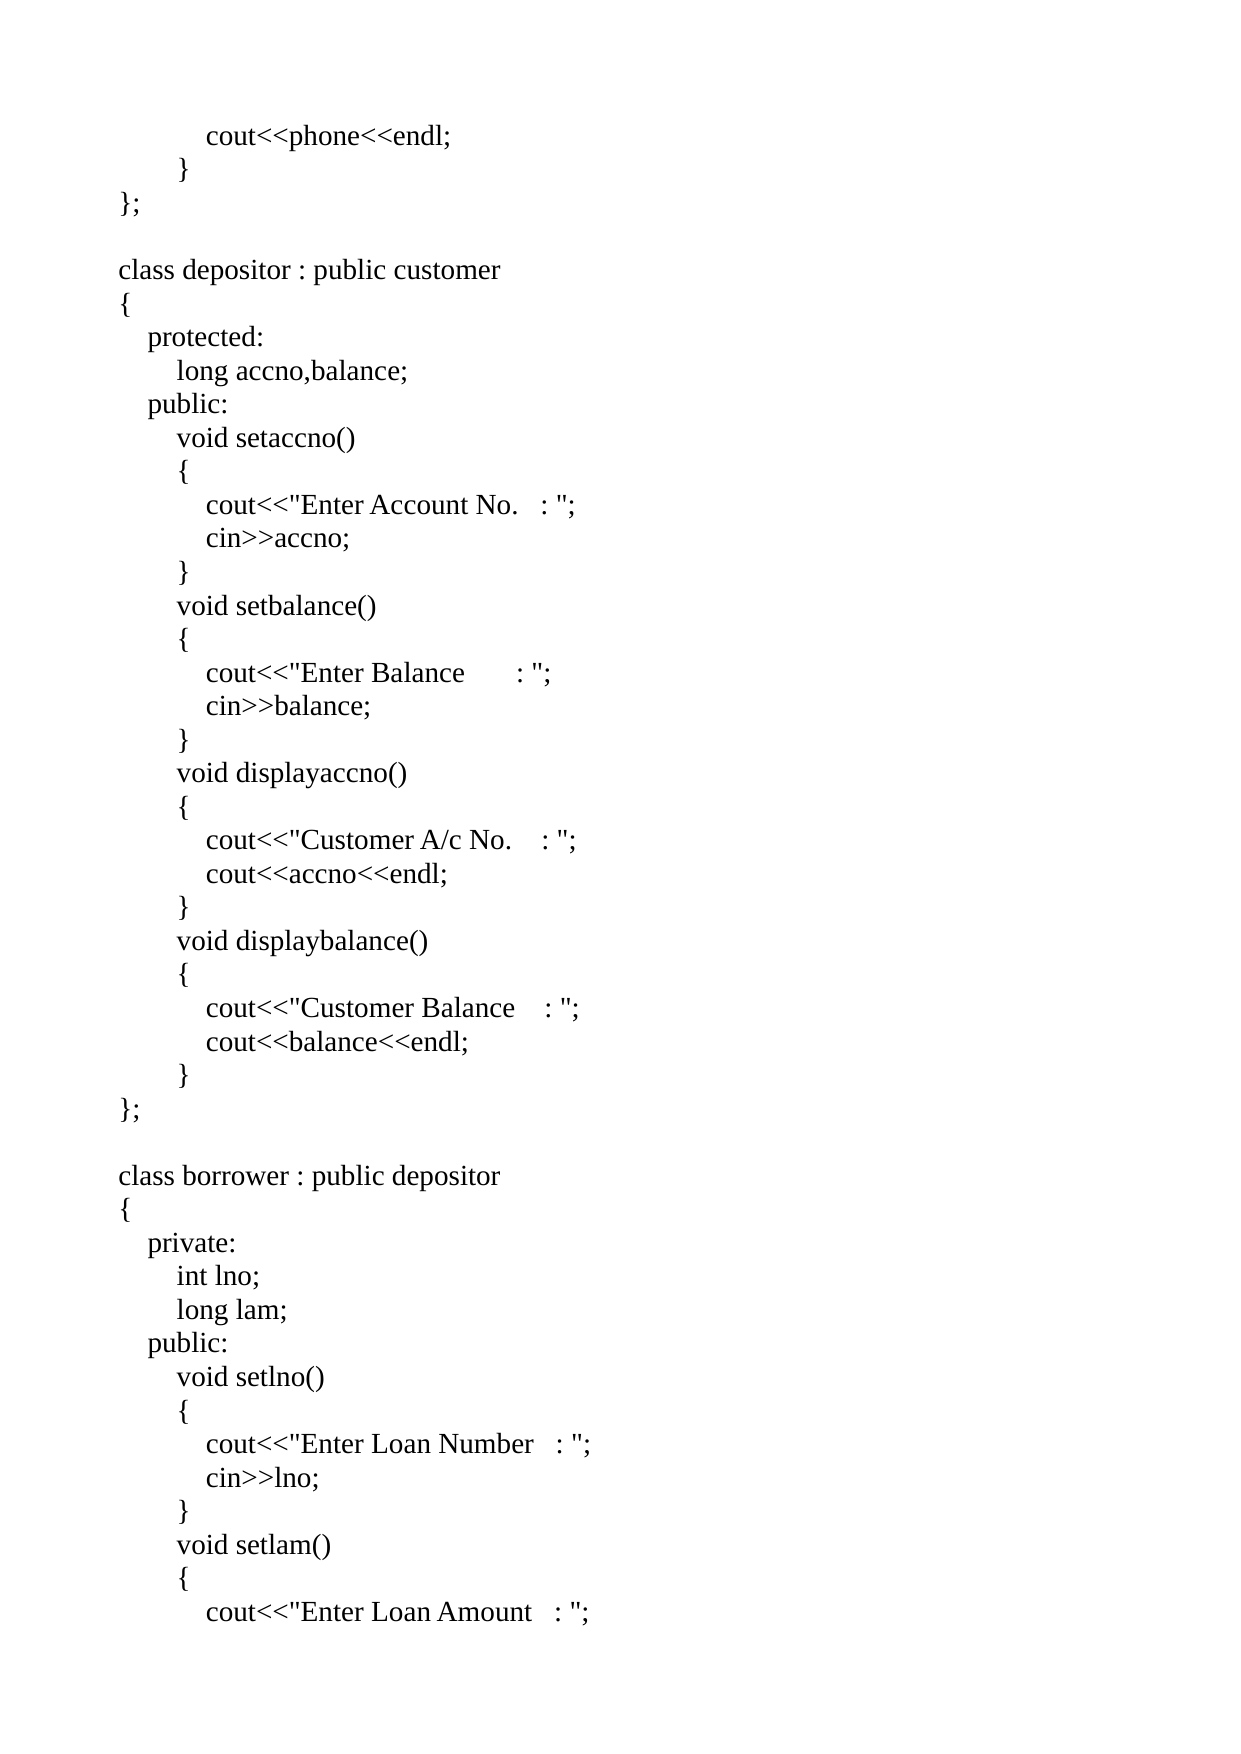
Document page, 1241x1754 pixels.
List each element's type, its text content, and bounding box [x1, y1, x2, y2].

text { [118, 1393, 1122, 1426]
text cout<<"Enter Loan Number : "; [118, 1426, 1122, 1460]
text } [118, 722, 1122, 755]
text private: [118, 1225, 1122, 1258]
text int lno; [118, 1258, 1122, 1292]
text cout<<balance<<endl; [118, 1024, 1122, 1057]
text { [118, 1560, 1122, 1594]
text { [118, 789, 1122, 822]
text { [118, 453, 1122, 487]
text public: [118, 386, 1122, 420]
text class borrower : public depositor [118, 1158, 1122, 1191]
text void setaccno() [118, 420, 1122, 453]
text cout<<"Enter Loan Amount : "; [118, 1594, 1122, 1627]
text { [118, 621, 1122, 655]
text void displayaccno() [118, 755, 1122, 789]
text cin>>lno; [118, 1460, 1122, 1493]
text void setlam() [118, 1527, 1122, 1560]
text cin>>balance; [118, 688, 1122, 722]
text cout<<"Enter Account No. : "; [118, 487, 1122, 521]
text protected: [118, 319, 1122, 353]
text public: [118, 1326, 1122, 1359]
text { [118, 1191, 1122, 1225]
text { [118, 957, 1122, 990]
text } [118, 1493, 1122, 1527]
text } [118, 889, 1122, 923]
text class depositor : public customer [118, 252, 1122, 286]
text } [118, 1057, 1122, 1091]
text }; [118, 185, 1122, 219]
text cout<<phone<<endl; [118, 118, 1122, 152]
text void displaybalance() [118, 923, 1122, 957]
text cout<<"Customer A/c No. : "; [118, 822, 1122, 856]
text { [118, 286, 1122, 319]
text cout<<"Enter Balance : "; [118, 655, 1122, 688]
text void setbalance() [118, 588, 1122, 621]
text cout<<accno<<endl; [118, 856, 1122, 889]
text cout<<"Customer Balance : "; [118, 990, 1122, 1024]
text }; [118, 1091, 1122, 1124]
text } [118, 152, 1122, 185]
text } [118, 554, 1122, 588]
text long accno,balance; [118, 353, 1122, 386]
text void setlno() [118, 1359, 1122, 1393]
text long lam; [118, 1292, 1122, 1326]
text cin>>accno; [118, 521, 1122, 554]
